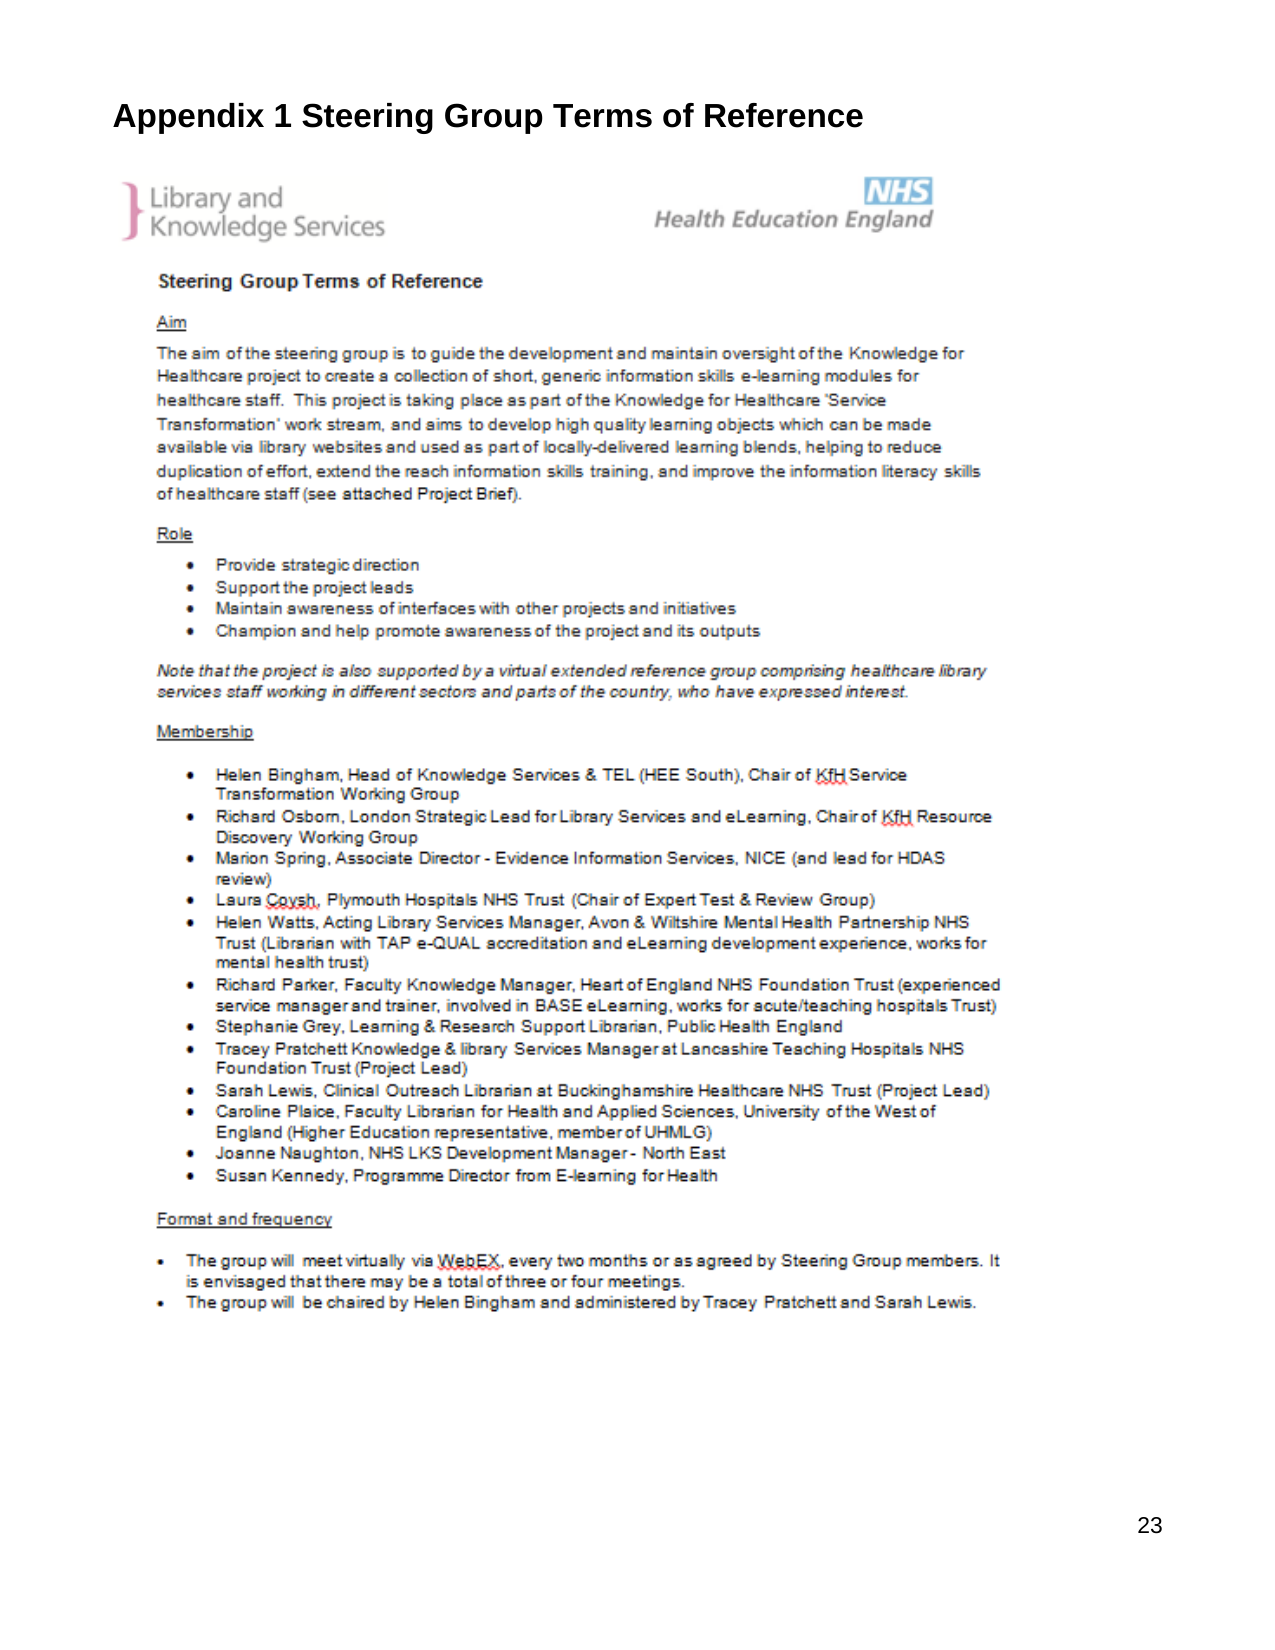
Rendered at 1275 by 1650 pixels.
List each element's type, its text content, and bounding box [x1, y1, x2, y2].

subtitle Appendix 1 Steering Group Terms of Reference [112, 96, 1162, 134]
